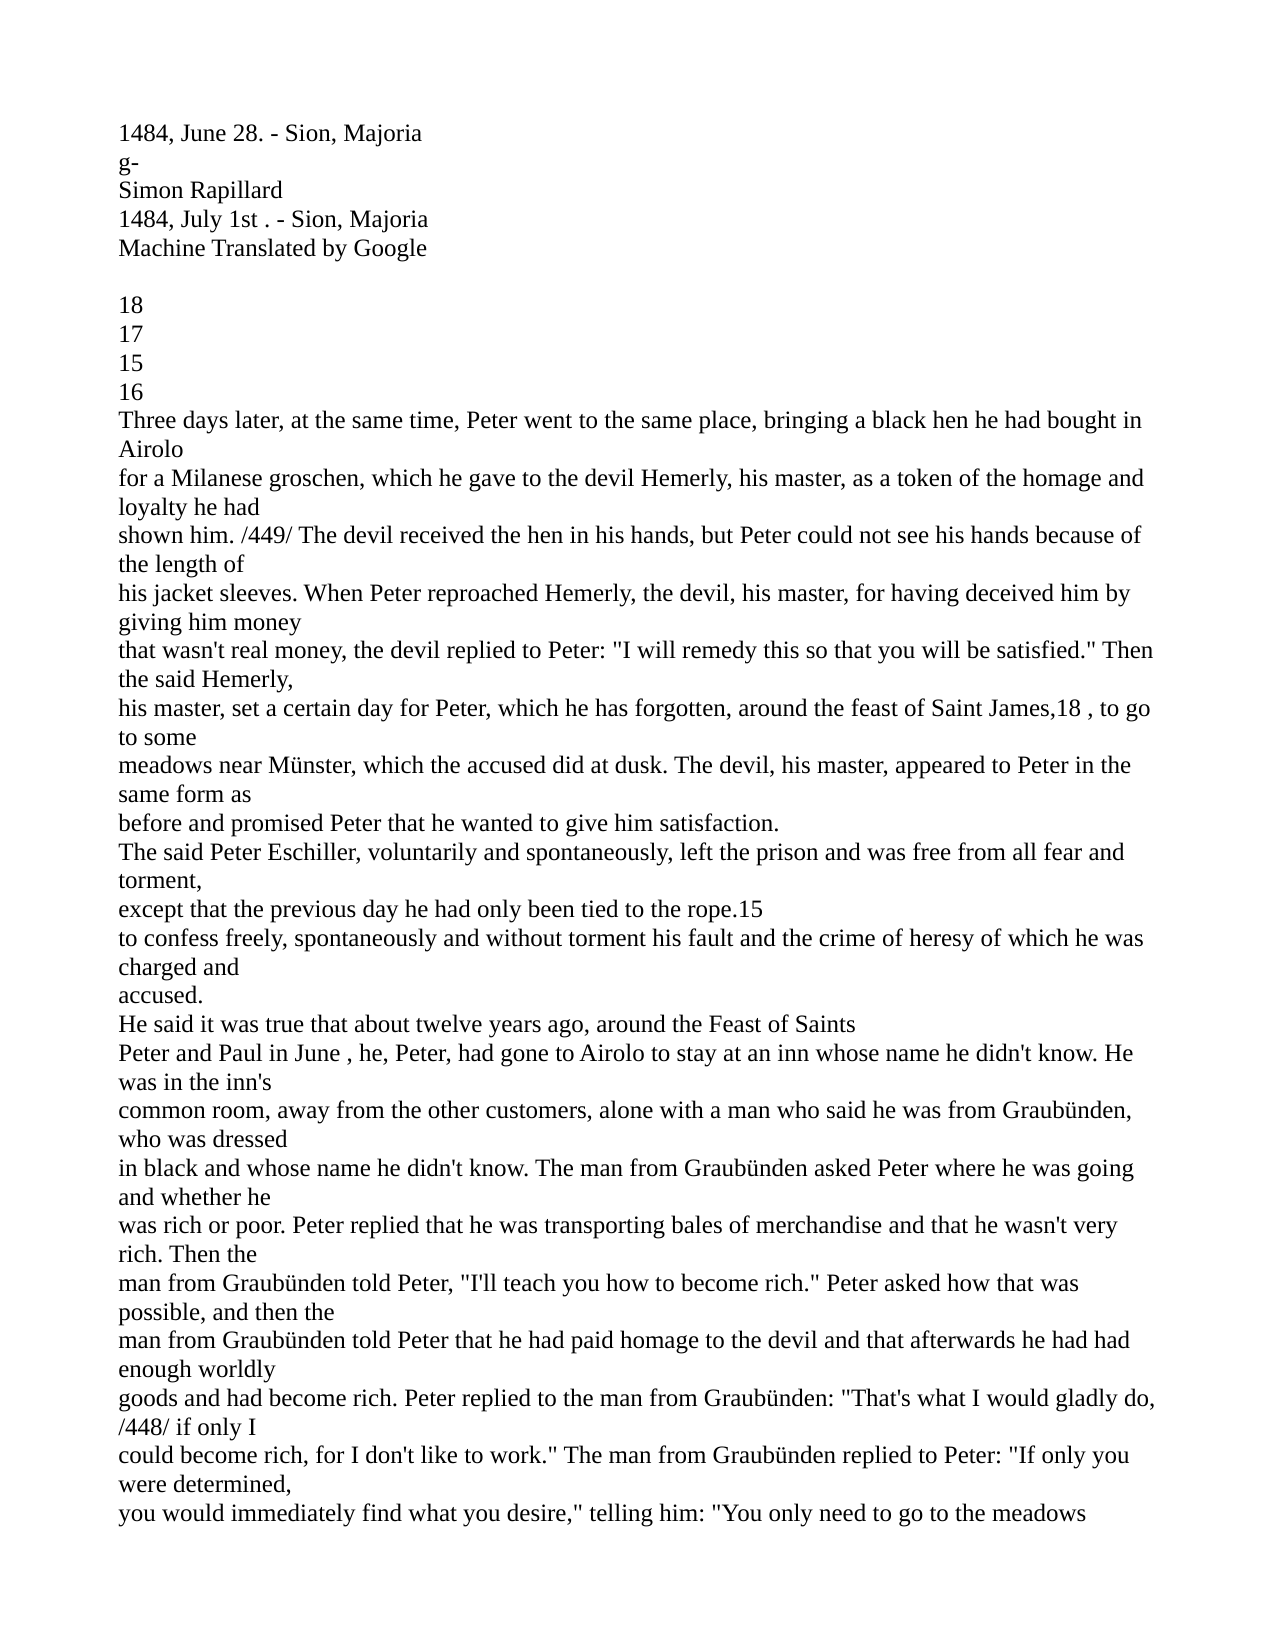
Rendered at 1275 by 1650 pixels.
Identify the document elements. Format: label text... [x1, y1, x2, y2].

text except that the previous day he had only been tied to the rope.15 [118, 894, 1157, 923]
text g- [118, 147, 1157, 176]
text 1484, July 1st . - Sion, Majoria [118, 204, 1157, 233]
text meadows near Münster, which the accused did at dusk. The devil, his master, appeared to Peter in the same form as [118, 751, 1157, 808]
text 17 [118, 319, 1157, 348]
text He said it was true that about twelve years ago, around the Feast of Saints [118, 1009, 1157, 1038]
text common room, away from the other customers, alone with a man who said he was from Graubünden, who was dressed [118, 1096, 1157, 1153]
text 1484, June 28. - Sion, Majoria [118, 118, 1157, 147]
text you would immediately find what you desire," telling him: "You only need to go to the meadows [118, 1498, 1157, 1527]
text 15 [118, 348, 1157, 377]
text to confess freely, spontaneously and without torment his fault and the crime of heresy of which he was charged and [118, 923, 1157, 981]
text man from Graubünden told Peter, "I'll teach you how to become rich." Peter asked how that was possible, and then the [118, 1268, 1157, 1326]
text Peter and Paul in June , he, Peter, had gone to Airolo to stay at an inn whose name he didn't know. He was in the inn's [118, 1038, 1157, 1096]
text that wasn't real money, the devil replied to Peter: "I will remedy this so that you will be satisfied." Then the said Hemerly, [118, 636, 1157, 693]
text in black and whose name he didn't know. The man from Graubünden asked Peter where he was going and whether he [118, 1153, 1157, 1211]
text was rich or poor. Peter replied that he was transporting bales of merchandise and that he wasn't very rich. Then the [118, 1211, 1157, 1268]
text goods and had become rich. Peter replied to the man from Graubünden: "That's what I would gladly do, /448/ if only I [118, 1383, 1157, 1441]
text his master, set a certain day for Peter, which he has forgotten, around the feast of Saint James,18 , to go to some [118, 693, 1157, 751]
text could become rich, for I don't like to work." The man from Graubünden replied to Peter: "If only you were determined, [118, 1441, 1157, 1498]
text shown him. /449/ The devil received the hen in his hands, but Peter could not see his hands because of the length of [118, 521, 1157, 578]
text Simon Rapillard [118, 176, 1157, 204]
text accused. [118, 981, 1157, 1009]
text 16 [118, 377, 1157, 406]
text The said Peter Eschiller, voluntarily and spontaneously, left the prison and was free from all fear and torment, [118, 837, 1157, 894]
text for a Milanese groschen, which he gave to the devil Hemerly, his master, as a token of the homage and loyalty he had [118, 463, 1157, 521]
text 18 [118, 291, 1157, 319]
text man from Graubünden told Peter that he had paid homage to the devil and that afterwards he had had enough worldly [118, 1326, 1157, 1383]
text Machine Translated by Google [118, 233, 1157, 262]
text his jacket sleeves. When Peter reproached Hemerly, the devil, his master, for having deceived him by giving him money [118, 578, 1157, 636]
text Three days later, at the same time, Peter went to the same place, bringing a black hen he had bought in Airolo [118, 406, 1157, 463]
text before and promised Peter that he wanted to give him satisfaction. [118, 808, 1157, 837]
